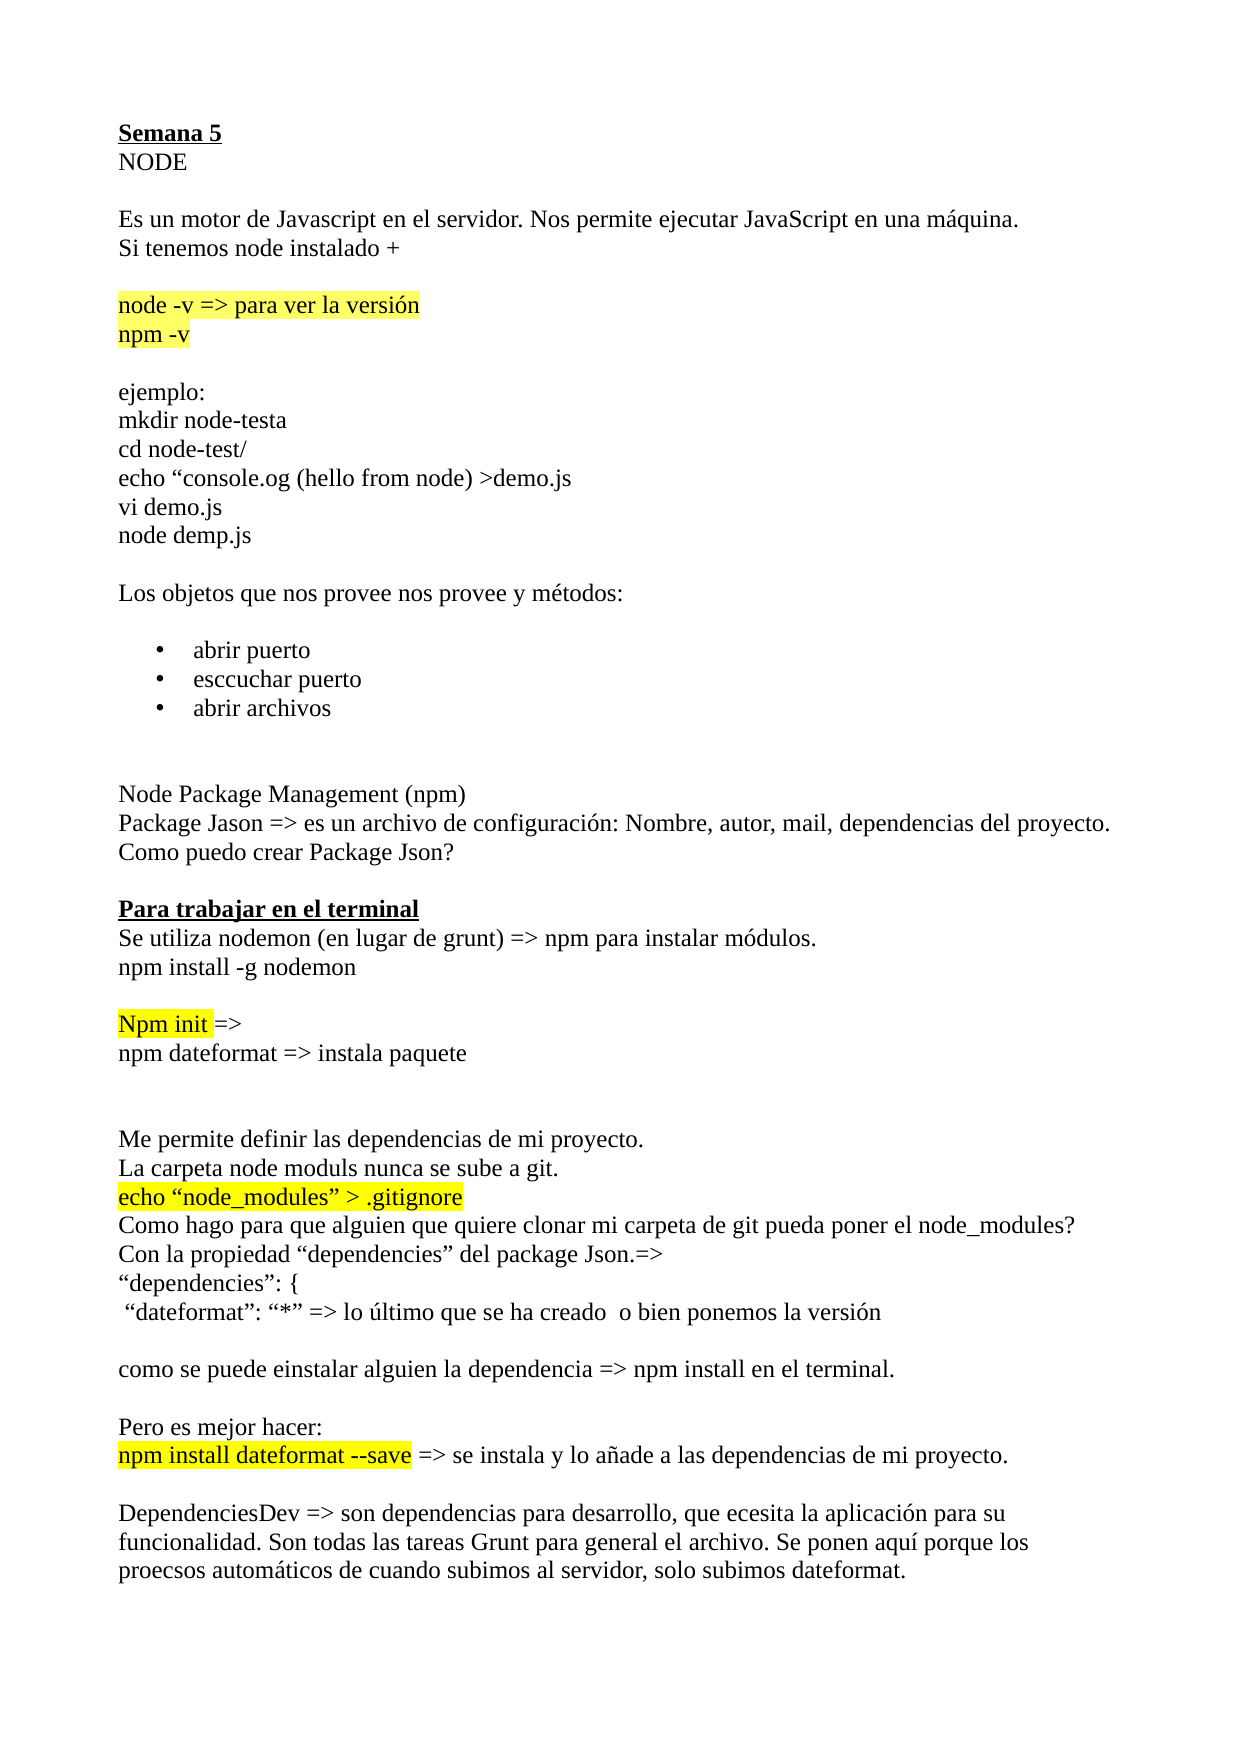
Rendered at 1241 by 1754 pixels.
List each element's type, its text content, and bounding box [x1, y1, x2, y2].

text npm dateformat => instala paquete [118, 1038, 1122, 1067]
text npm -v [118, 319, 1122, 348]
text Package Jason => es un archivo de configuración: Nombre, autor, mail, dependencias del proyecto. [118, 808, 1122, 837]
text Como puedo crear Package Json? [118, 837, 1122, 866]
list abrir archivos [156, 693, 1122, 722]
text Se utiliza nodemon (en lugar de grunt) => npm para instalar módulos. [118, 923, 1122, 952]
text Es un motor de Javascript en el servidor. Nos permite ejecutar JavaScript en una máquina. [118, 204, 1122, 233]
text cd node-test/ [118, 434, 1122, 463]
text Los objetos que nos provee nos provee y métodos: [118, 578, 1122, 607]
text npm install dateformat --save => se instala y lo añade a las dependencias de mi proyecto. [118, 1441, 1122, 1469]
text echo “node_modules” > .gitignore [118, 1182, 1122, 1211]
text Semana 5 [118, 118, 1122, 147]
list abrir puerto [156, 636, 1122, 664]
text npm install -g nodemon [118, 952, 1122, 981]
text Npm init => [118, 1009, 1122, 1038]
text Con la propiedad “dependencies” del package Json.=> [118, 1239, 1122, 1268]
text node demp.js [118, 521, 1122, 549]
text mkdir node-testa [118, 406, 1122, 434]
text NODE [118, 147, 1122, 176]
text node -v => para ver la versión [118, 291, 1122, 319]
text Node Package Management (npm) [118, 779, 1122, 808]
text echo “console.og (hello from node) >demo.js [118, 463, 1122, 492]
text Para trabajar en el terminal [118, 894, 1122, 923]
text Pero es mejor hacer: [118, 1412, 1122, 1441]
text Si tenemos node instalado + [118, 233, 1122, 262]
text “dependencies”: { [118, 1268, 1122, 1297]
text como se puede einstalar alguien la dependencia => npm install en el terminal. [118, 1354, 1122, 1383]
text “dateformat”: “*” => lo último que se ha creado o bien ponemos la versión [118, 1297, 1122, 1326]
text ejemplo: [118, 377, 1122, 406]
text vi demo.js [118, 492, 1122, 521]
text DependenciesDev => son dependencias para desarrollo, que ecesita la aplicación para su funcionalidad. Son todas las tareas Grunt para general el archivo. Se ponen aquí porque los proecsos automáticos de cuando subimos al servidor, solo subimos dateformat. [118, 1498, 1122, 1584]
text La carpeta node moduls nunca se sube a git. [118, 1153, 1122, 1182]
text Como hago para que alguien que quiere clonar mi carpeta de git pueda poner el node_modules? [118, 1211, 1122, 1239]
list esccuchar puerto [156, 664, 1122, 693]
text Me permite definir las dependencias de mi proyecto. [118, 1124, 1122, 1153]
